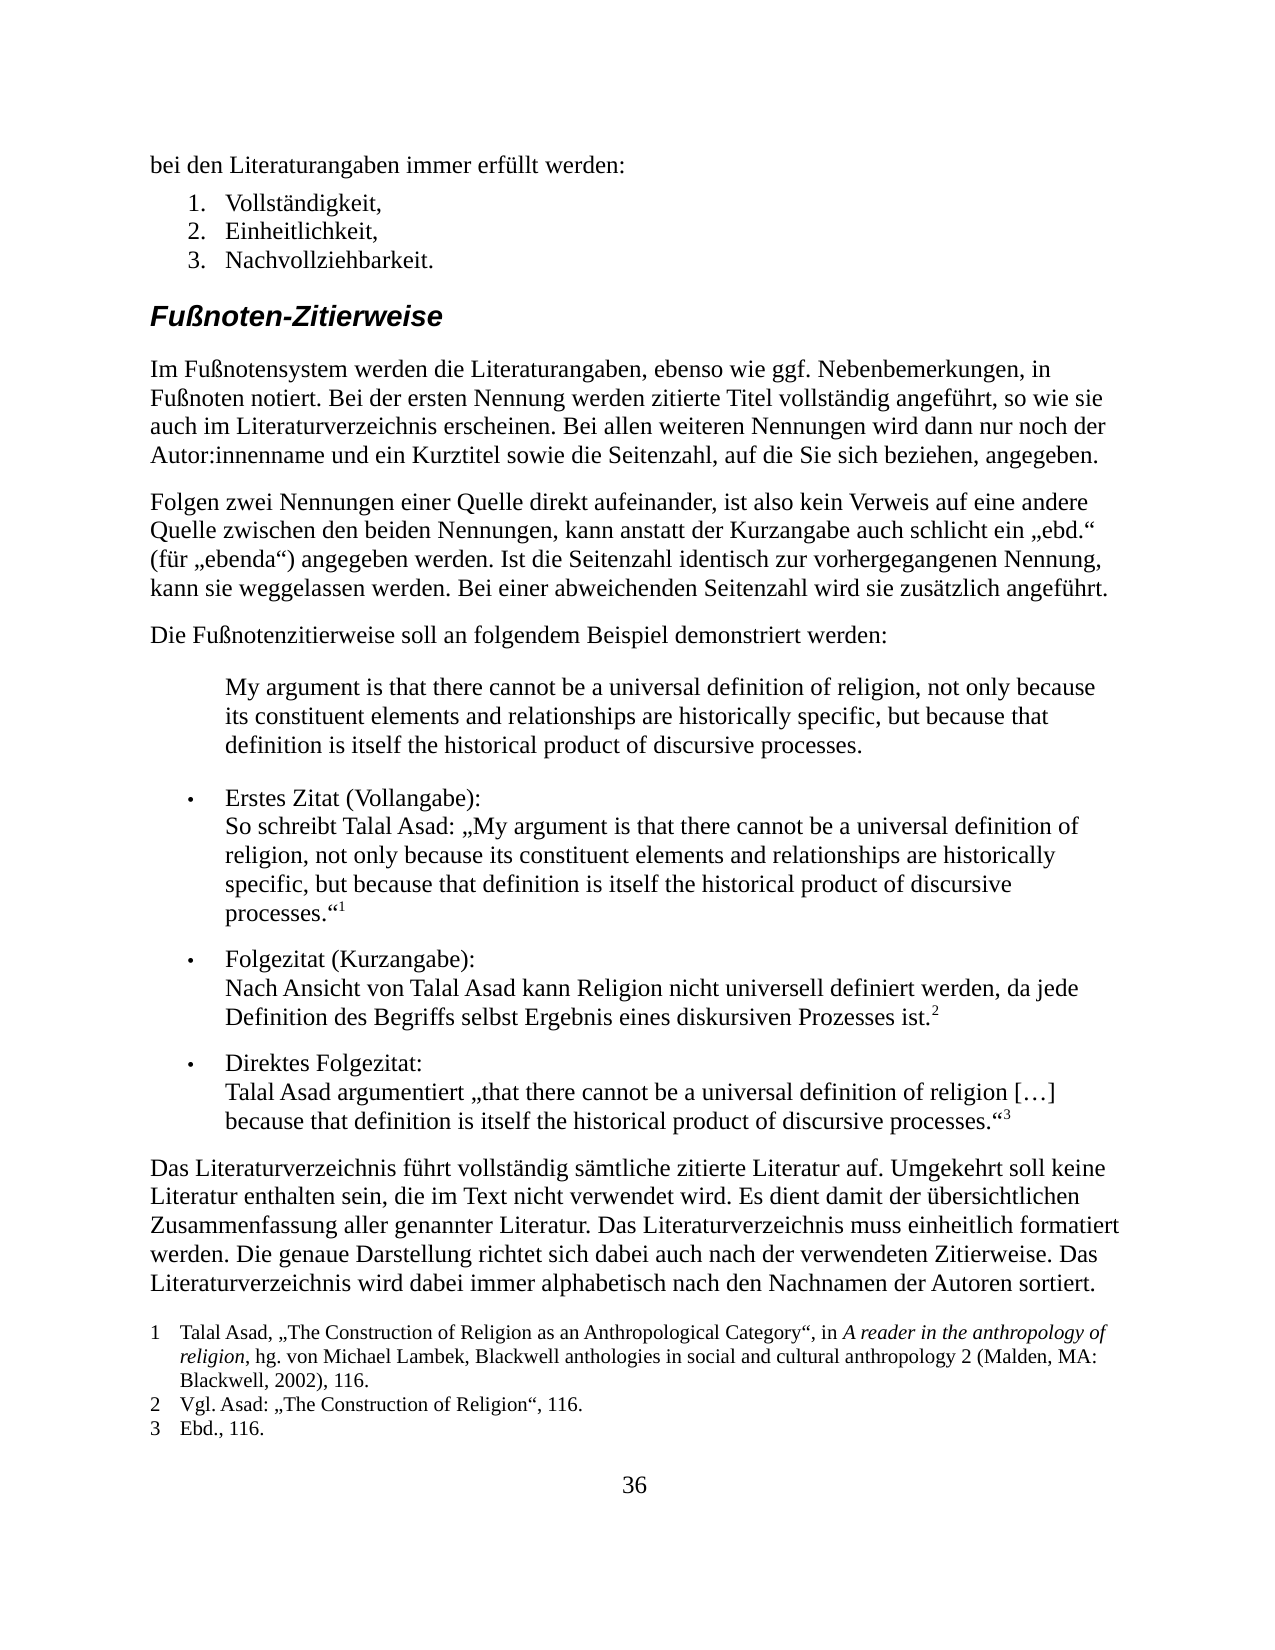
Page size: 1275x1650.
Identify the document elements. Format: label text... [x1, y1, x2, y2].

list Erstes Zitat (Vollangabe): So schreibt Talal Asad: „My argument is that there cannot be a universal definition of religion, not only because its constituent elements and relationships are historically specific, but because that definition is itself the historical product of discursive processes.“ [187, 783, 1125, 926]
text Das Literaturverzeichnis führt vollständig sämtliche zitierte Literatur auf. Umgekehrt soll keine Literatur enthalten sein, die im Text nicht verwendet wird. Es dient damit der übersichtlichen Zusammenfassung aller genannter Literatur. Das Literaturverzeichnis muss einheitlich formatiert werden. Die genaue Darstellung richtet sich dabei auch nach der verwendeten Zitierweise. Das Literaturverzeichnis wird dabei immer alphabetisch nach den Nachnamen der Autoren sortiert. [150, 1153, 1125, 1296]
text Folgen zwei Nennungen einer Quelle direkt aufeinander, ist also kein Verweis auf eine andere Quelle zwischen den beiden Nennungen, kann anstatt der Kurzangabe auch schlicht ein „ebd.“ (für „ebenda“) angegeben werden. Ist die Seitenzahl identisch zur vorhergegangenen Nennung, kann sie weggelassen werden. Bei einer abweichenden Seitenzahl wird sie zusätzlich angeführt. [150, 487, 1125, 602]
list Einheitlichkeit, [187, 216, 1125, 245]
list Vollständigkeit, [187, 188, 1125, 216]
text bei den Literaturangaben immer erfüllt werden: [150, 150, 1125, 179]
text Im Fußnotensystem werden die Literaturangaben, ebenso wie ggf. Nebenbemerkungen, in Fußnoten notiert. Bei der ersten Nennung werden zitierte Titel vollständig angeführt, so wie sie auch im Literaturverzeichnis erscheinen. Bei allen weiteren Nennungen wird dann nur noch der Autor:innenname und ein Kurztitel sowie die Seitenzahl, auf die Sie sich beziehen, angegeben. [150, 354, 1125, 469]
list Ebd., 116. [150, 1416, 1125, 1440]
list Vgl. Asad: „The Construction of Religion“, 116. [150, 1392, 1125, 1416]
text Die Fußnotenzitierweise soll an folgendem Beispiel demonstriert werden: [150, 620, 1125, 648]
list Direktes Folgezitat: Talal Asad argumentiert „that there cannot be a universal definition of religion […] because that definition is itself the historical product of discursive processes.“ [187, 1048, 1125, 1135]
list Nachvollziehbarkeit. [187, 245, 1125, 274]
text My argument is that there cannot be a universal definition of religion, not only because its constituent elements and relationships are historically specific, but because that definition is itself the historical product of discursive processes. [225, 672, 1125, 759]
subtitle Fußnoten-Zitierweise [150, 299, 1125, 332]
list Folgezitat (Kurzangabe): Nach Ansicht von Talal Asad kann Religion nicht universell definiert werden, da jede Definition des Begriffs selbst Ergebnis eines diskursiven Prozesses ist. [187, 944, 1125, 1031]
list Talal Asad, „The Construction of Religion as an Anthropological Category“, in A reader in the anthropology of religion, hg. von Michael Lambek, Blackwell anthologies in social and cultural anthropology 2 (Malden, MA: Blackwell, 2002), 116. [150, 1320, 1125, 1392]
